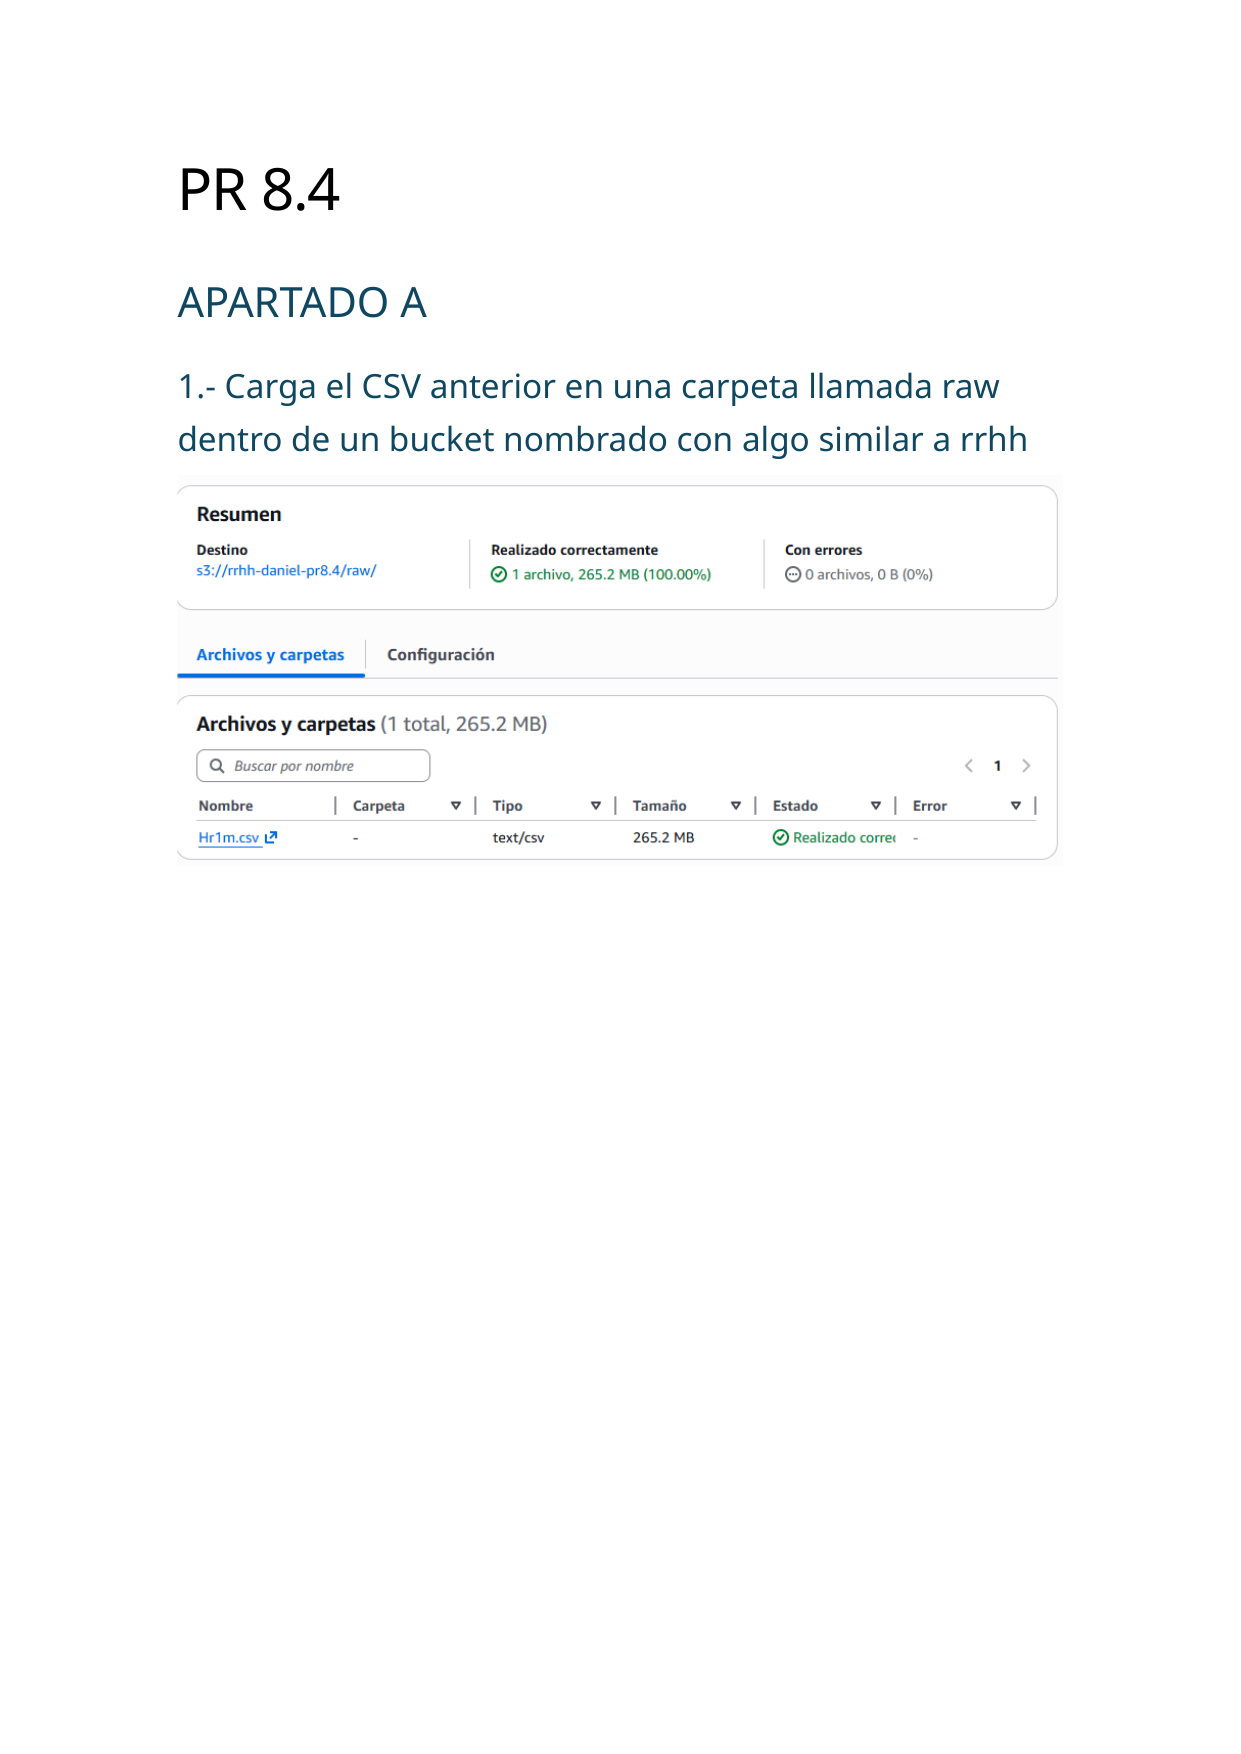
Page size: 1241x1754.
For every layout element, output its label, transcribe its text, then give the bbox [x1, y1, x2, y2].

subtitle APARTADO A [177, 273, 1063, 330]
text PR 8.4 [177, 148, 1063, 227]
subtitle 1.- Carga el CSV anterior en una carpeta llamada raw dentro de un bucket nombrado con algo similar a rrhh [177, 363, 1063, 461]
